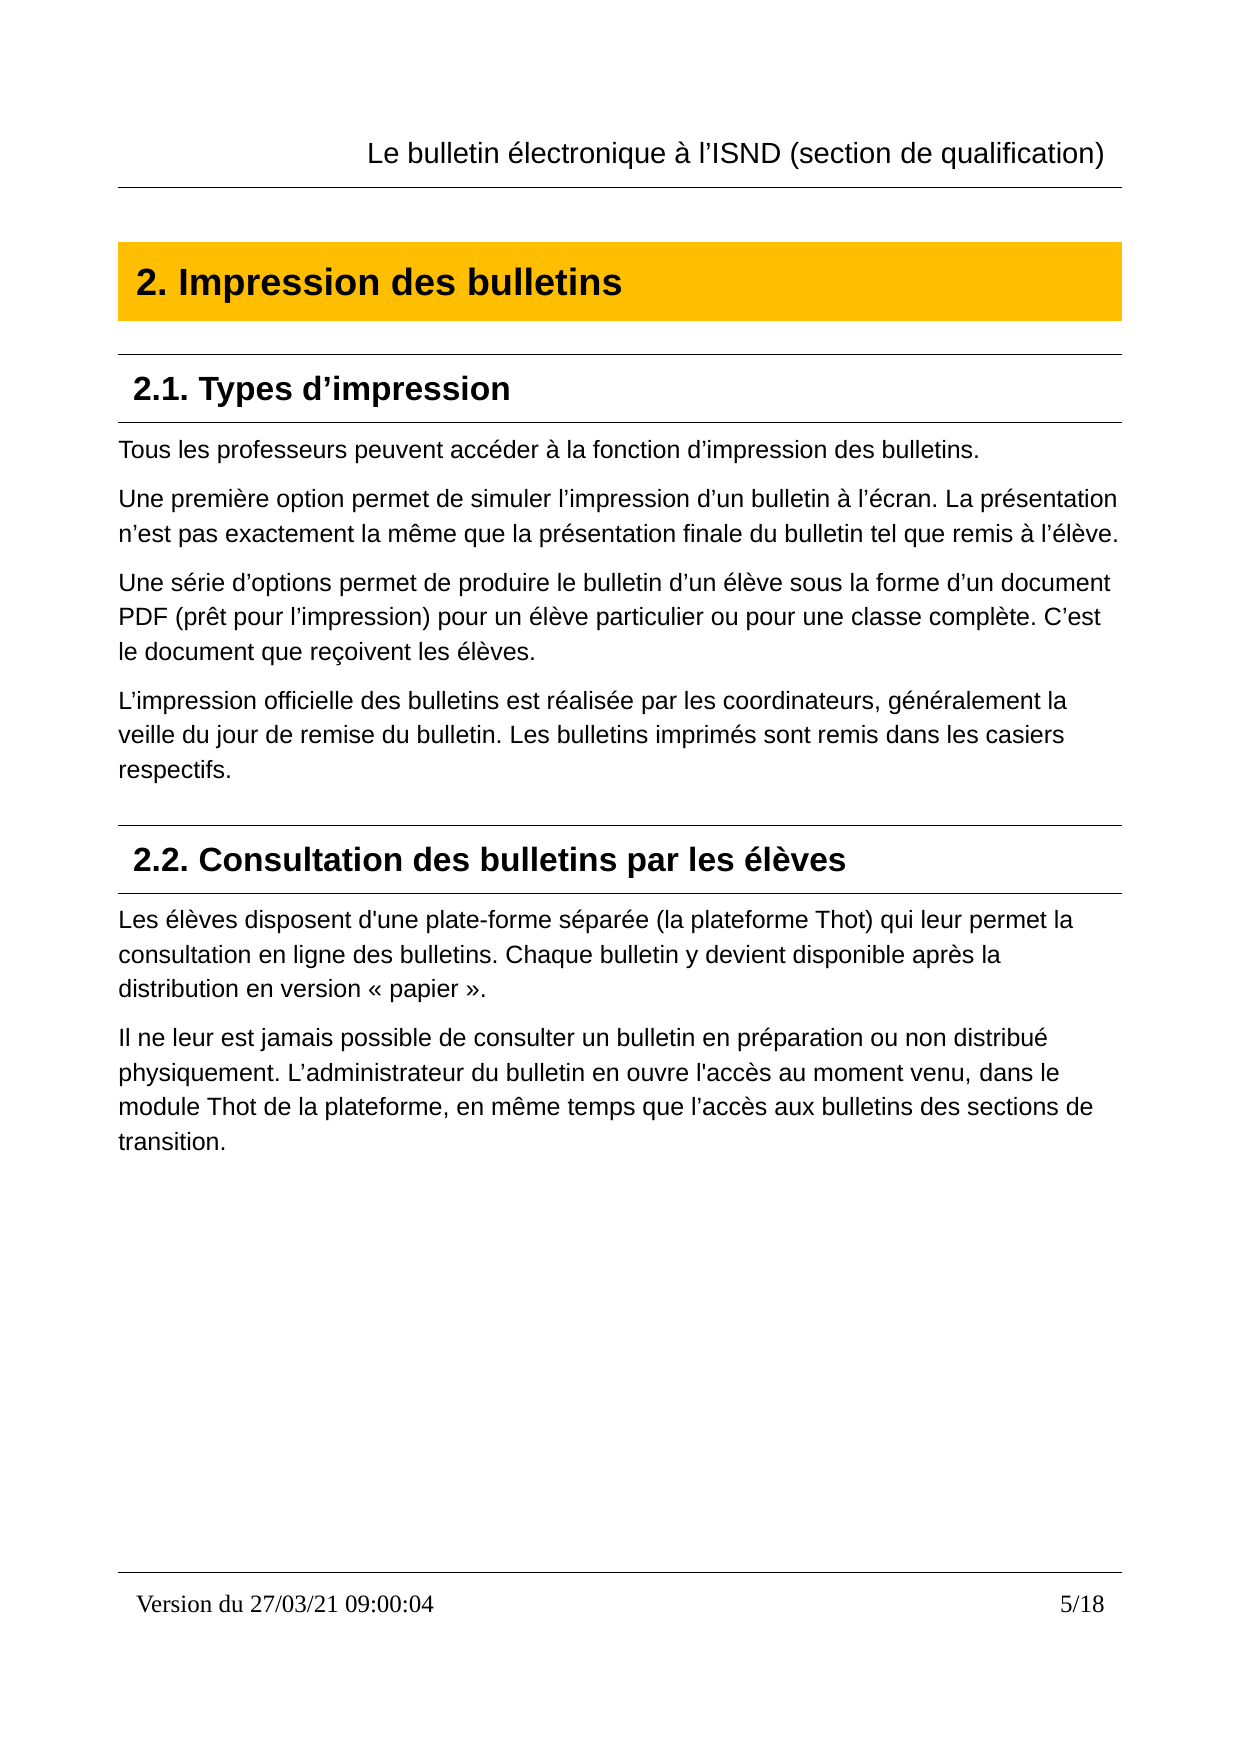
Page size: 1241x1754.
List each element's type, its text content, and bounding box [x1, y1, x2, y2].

text Tous les professeurs peuvent accéder à la fonction d’impression des bulletins. [118, 435, 1122, 464]
subtitle Impression des bulletins [118, 242, 1122, 321]
text Une première option permet de simuler l’impression d’un bulletin à l’écran. La présentation n’est pas exactement la même que la présentation finale du bulletin tel que remis à l’élève. [118, 484, 1122, 547]
subtitle Consultation des bulletins par les élèves [118, 826, 1122, 893]
text Une série d’options permet de produire le bulletin d’un élève sous la forme d’un document PDF (prêt pour l’impression) pour un élève particulier ou pour une classe complète. C’est le document que reçoivent les élèves. [118, 568, 1122, 665]
subtitle Types d’impression [118, 355, 1122, 422]
text L’impression officielle des bulletins est réalisée par les coordinateurs, généralement la veille du jour de remise du bulletin. Les bulletins imprimés sont remis dans les casiers respectifs. [118, 686, 1122, 783]
text Les élèves disposent d'une plate-forme séparée (la plateforme Thot) qui leur permet la consultation en ligne des bulletins. Chaque bulletin y devient disponible après la distribution en version « papier ». [118, 905, 1122, 1003]
text Il ne leur est jamais possible de consulter un bulletin en préparation ou non distribué physiquement. L’administrateur du bulletin en ouvre l'accès au moment venu, dans le module Thot de la plateforme, en même temps que l’accès aux bulletins des sections de transition. [118, 1023, 1122, 1156]
